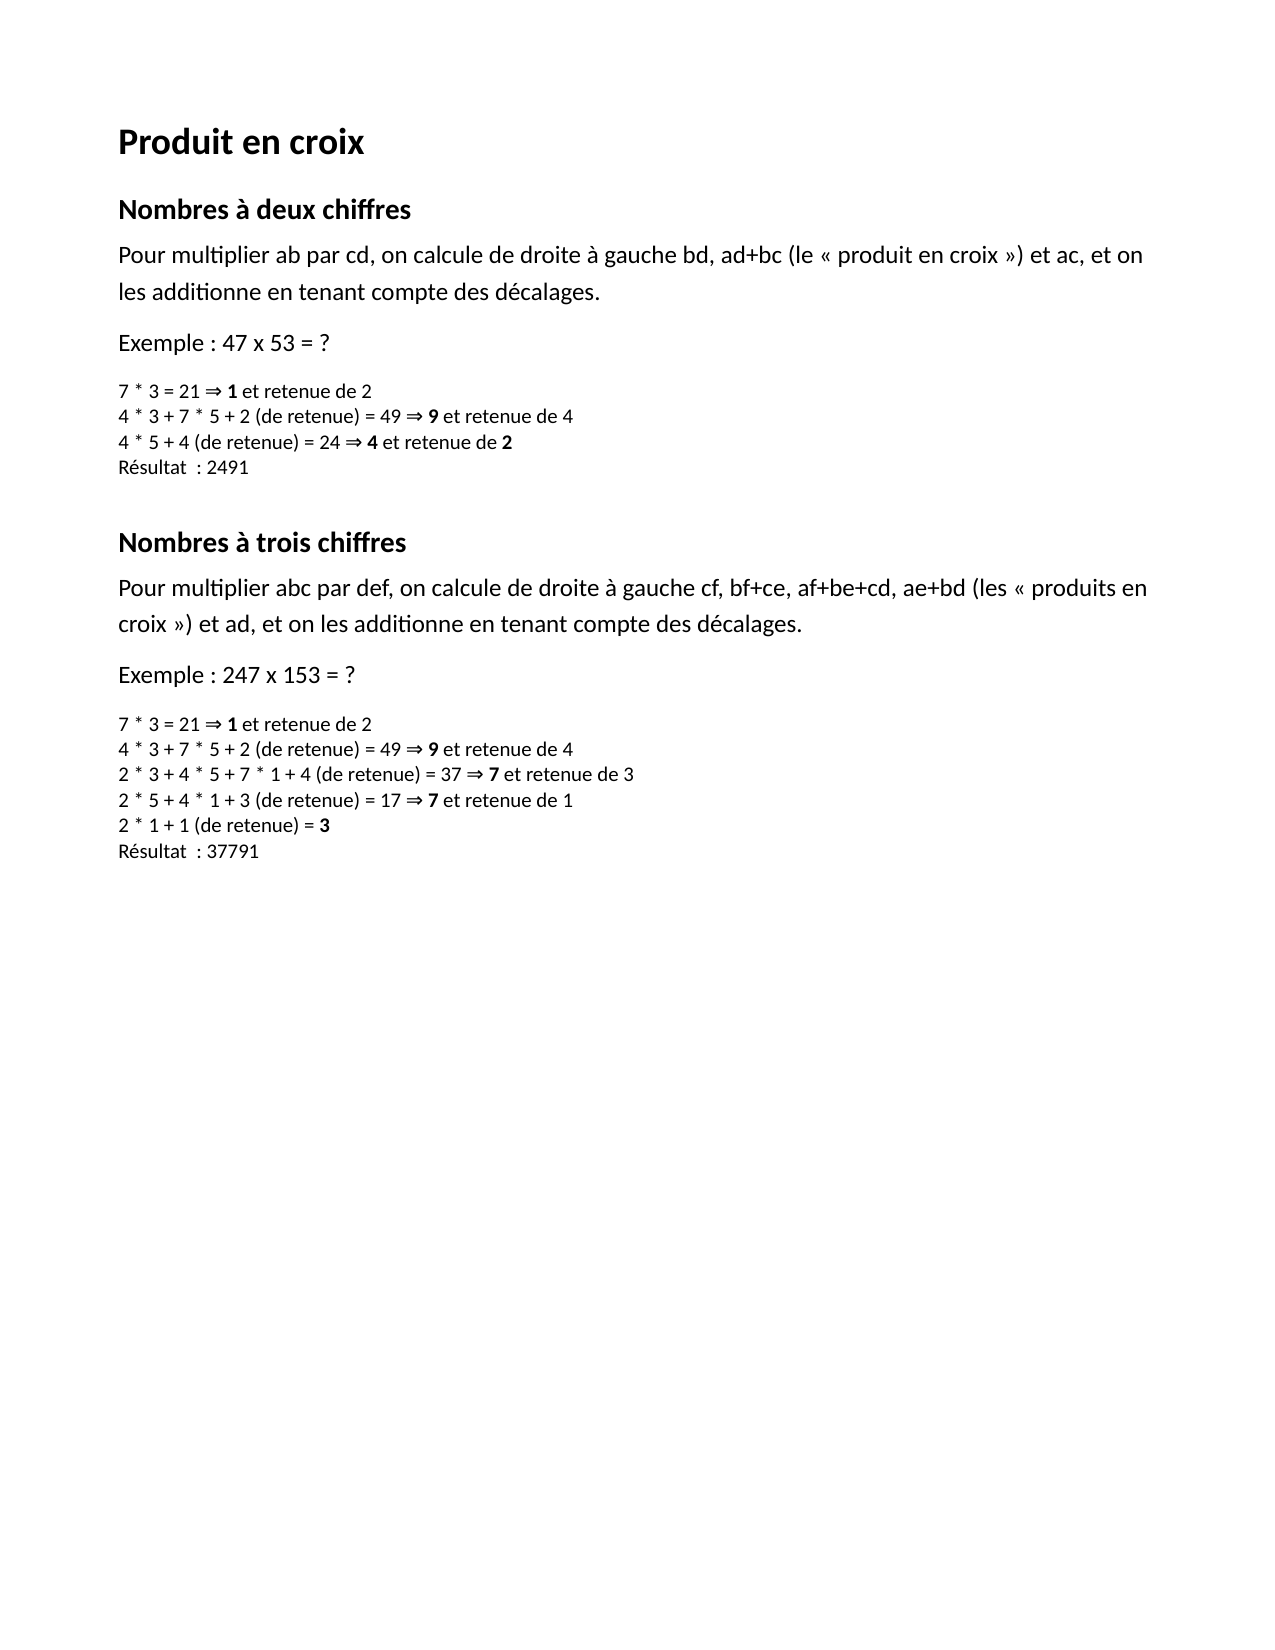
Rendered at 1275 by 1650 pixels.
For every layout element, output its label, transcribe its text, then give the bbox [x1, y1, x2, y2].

subtitle Nombres à trois chiffres [118, 524, 1157, 559]
text Résultat : 2491 [118, 454, 1157, 480]
text 7 * 3 = 21 ⇒ 1 et retenue de 2 [118, 711, 1157, 736]
text 4 * 3 + 7 * 5 + 2 (de retenue) = 49 ⇒ 9 et retenue de 4 [118, 736, 1157, 762]
text 7 * 3 = 21 ⇒ 1 et retenue de 2 [118, 378, 1157, 403]
subtitle Nombres à deux chiffres [118, 191, 1157, 227]
text Exemple : 247 x 153 = ? [118, 659, 1157, 690]
text Pour multiplier abc par def, on calcule de droite à gauche cf, bf+ce, af+be+cd, ae+bd (les « produits en croix ») et ad, et on les additionne en tenant compte des décalages. [118, 572, 1157, 639]
text 2 * 1 + 1 (de retenue) = 3 [118, 812, 1157, 838]
text Résultat : 37791 [118, 838, 1157, 863]
subtitle Produit en croix [118, 118, 1157, 164]
text Exemple : 47 x 53 = ? [118, 327, 1157, 357]
text 2 * 5 + 4 * 1 + 3 (de retenue) = 17 ⇒ 7 et retenue de 1 [118, 787, 1157, 812]
text 4 * 3 + 7 * 5 + 2 (de retenue) = 49 ⇒ 9 et retenue de 4 [118, 403, 1157, 429]
text Pour multiplier ab par cd, on calcule de droite à gauche bd, ad+bc (le « produit en croix ») et ac, et on les additionne en tenant compte des décalages. [118, 239, 1157, 306]
text 2 * 3 + 4 * 5 + 7 * 1 + 4 (de retenue) = 37 ⇒ 7 et retenue de 3 [118, 762, 1157, 787]
text 4 * 5 + 4 (de retenue) = 24 ⇒ 4 et retenue de 2 [118, 429, 1157, 454]
